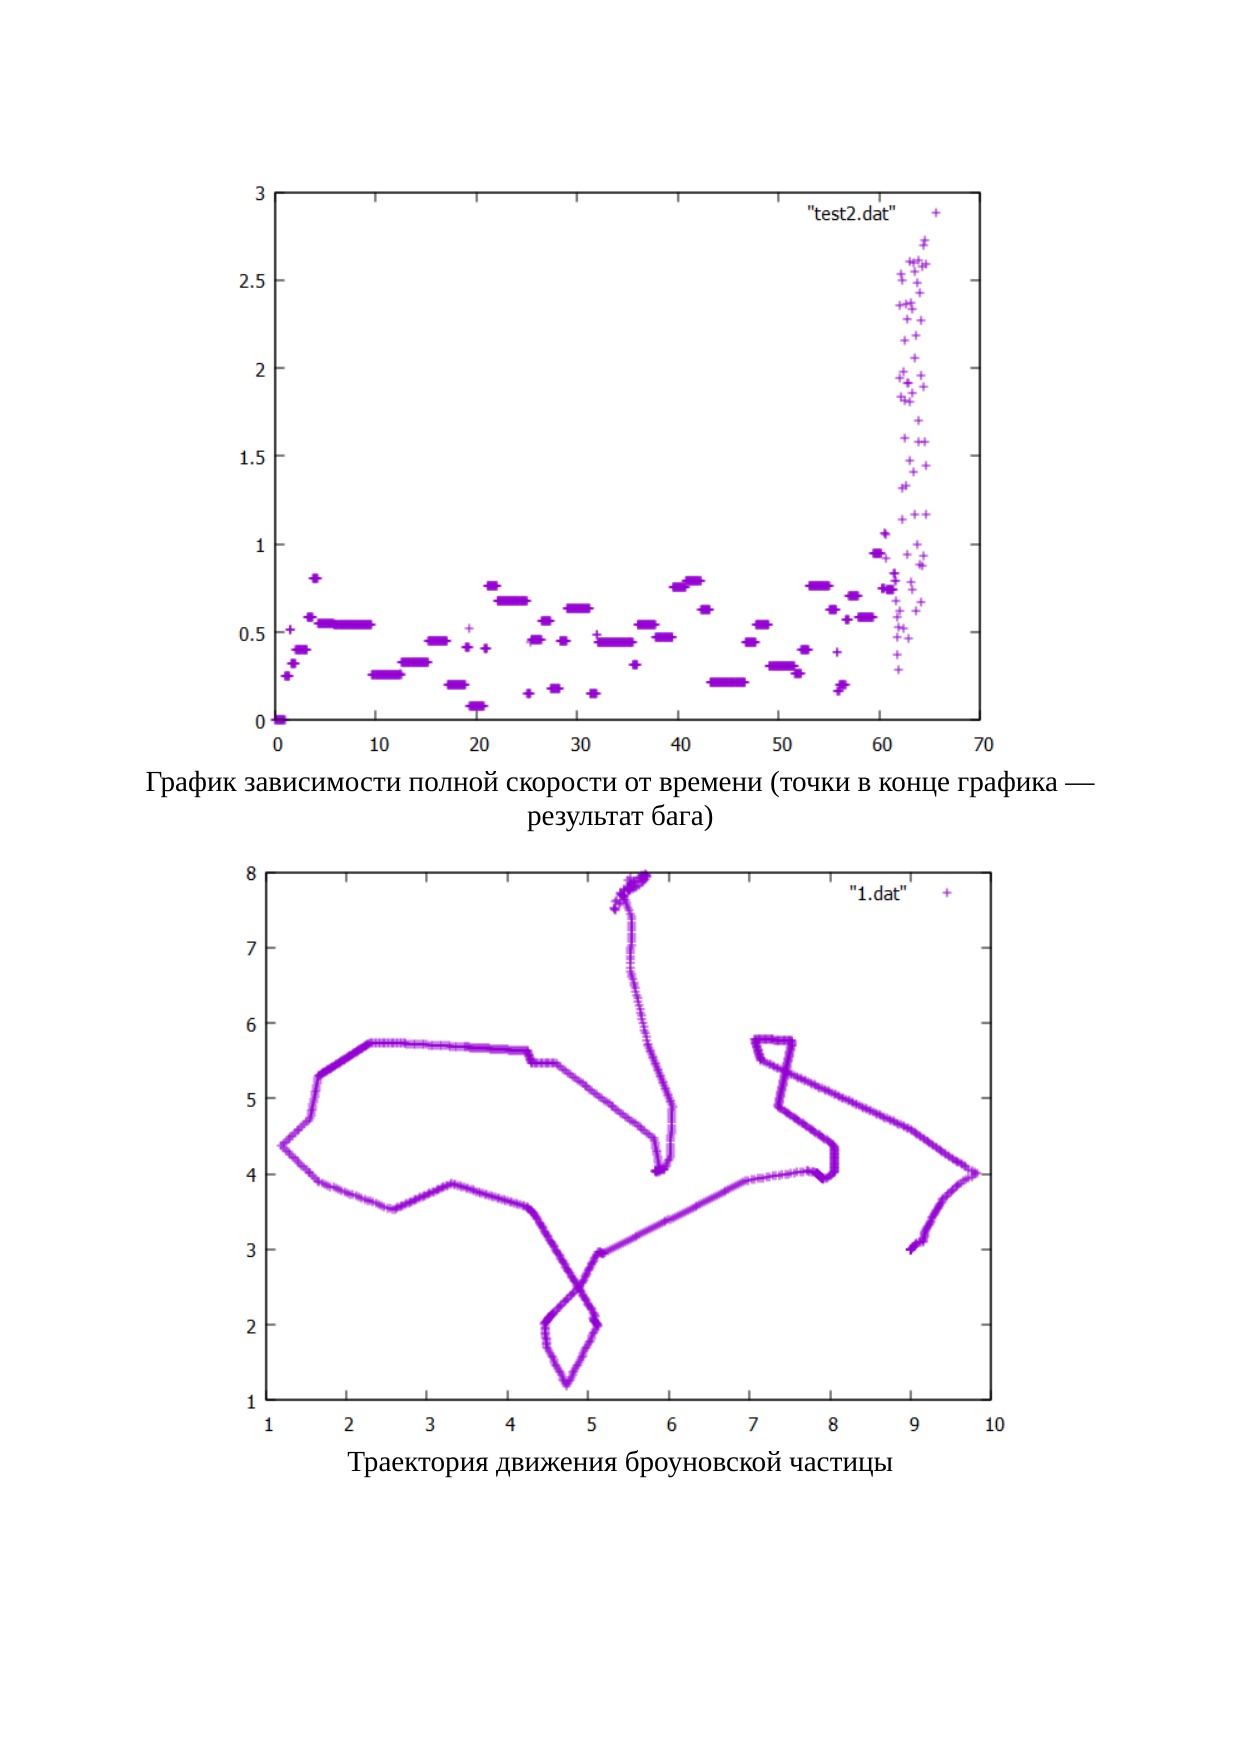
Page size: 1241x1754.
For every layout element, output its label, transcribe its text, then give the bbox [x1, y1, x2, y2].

picture [209, 169, 1010, 765]
subtitle Траектория движения броуновской частицы [118, 855, 1122, 1478]
subtitle График зависимости полной скорости от времени (точки в конце графика — результат бага) [118, 175, 1122, 831]
picture [220, 849, 1020, 1445]
